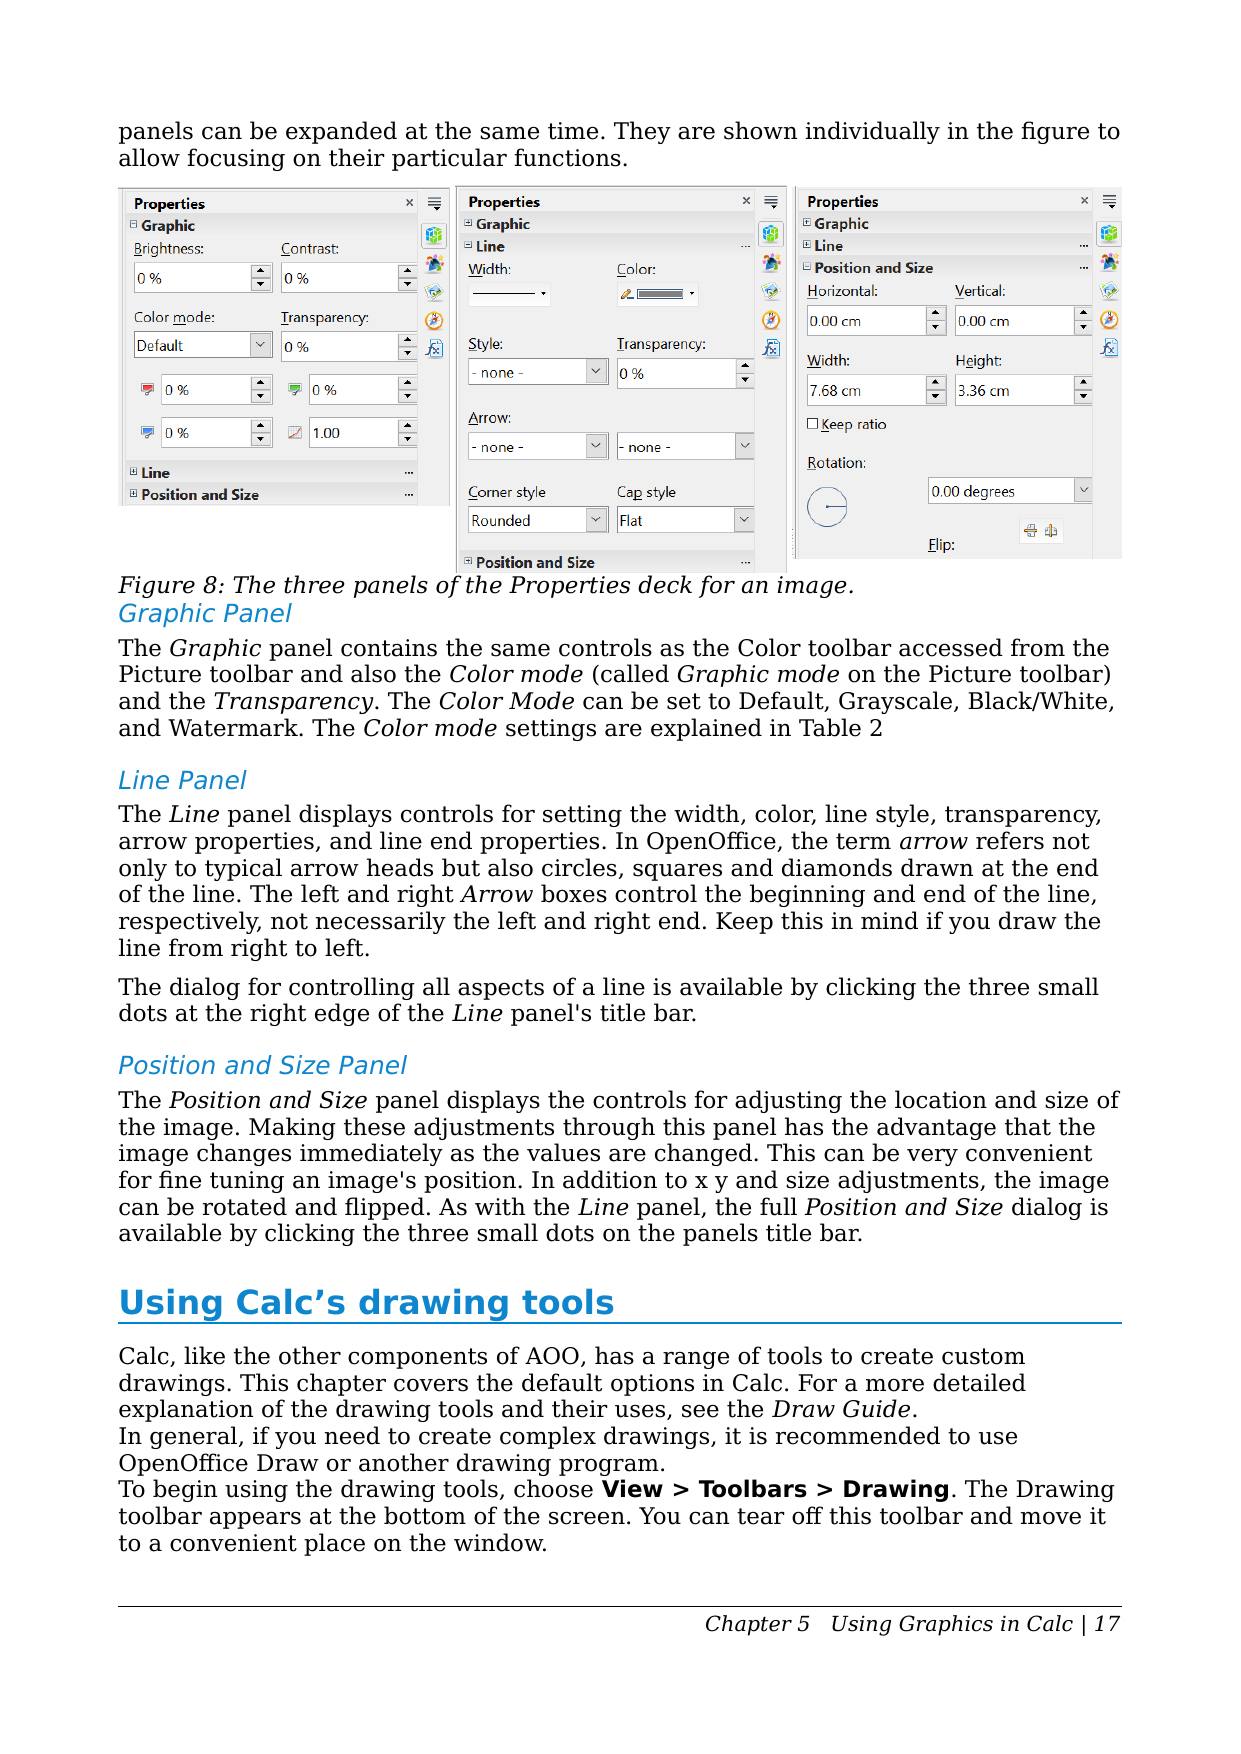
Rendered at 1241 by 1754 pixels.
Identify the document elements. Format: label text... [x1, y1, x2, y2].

picture [455, 183, 787, 573]
text Calc, like the other components of AOO, has a range of tools to create custom drawings. This chapter covers the default options in Calc. For a more detailed explanation of the drawing tools and their uses, see the Draw Guide. [118, 1343, 1122, 1423]
picture [792, 186, 1122, 559]
text Figure 8: The three panels of the Properties deck for an image. [118, 184, 1122, 599]
text panels can be expanded at the same time. They are shown individually in the figure to allow focusing on their particular functions. [118, 118, 1122, 171]
text The Position and Size panel displays the controls for adjusting the location and size of the image. Making these adjustments through this panel has the advantage that the image changes immediately as the values are changed. This can be very convenient for fine tuning an image's position. In addition to x y and size adjustments, the image can be rotated and flipped. As with the Line panel, the full Position and Size dialog is available by clicking the three small dots on the panels title bar. [118, 1087, 1122, 1247]
text The Line panel displays controls for setting the width, color, line style, transparency, arrow properties, and line end properties. In OpenOffice, the term arrow refers not only to typical arrow heads but also circles, squares and diamonds drawn at the end of the line. The left and right Arrow boxes control the beginning and end of the line, respectively, not necessarily the left and right end. Keep this in mind if you draw the line from right to left. [118, 801, 1122, 961]
picture [118, 185, 450, 506]
text To begin using the drawing tools, choose View > Toolbars > Drawing. The Drawing toolbar appears at the bottom of the screen. You can tear off this toolbar and move it to a convenient place on the window. [118, 1476, 1122, 1556]
text The dialog for controlling all aspects of a line is available by clicking the three small dots at the right edge of the Line panel's title bar. [118, 974, 1122, 1027]
subtitle Position and Size Panel [118, 1052, 1122, 1081]
text In general, if you need to create complex drawings, it is recommended to use OpenOffice Draw or another drawing program. [118, 1423, 1122, 1476]
text The Graphic panel contains the same controls as the Color toolbar accessed from the Picture toolbar and also the Color mode (called Graphic mode on the Picture toolbar) and the Transparency. The Color Mode can be set to Default, Grayscale, Black/White, and Watermark. The Color mode settings are explained in Table 2 [118, 635, 1122, 742]
subtitle Using Calc’s drawing tools [118, 1283, 1122, 1322]
subtitle Graphic Panel [118, 599, 1122, 628]
subtitle Line Panel [118, 766, 1122, 795]
